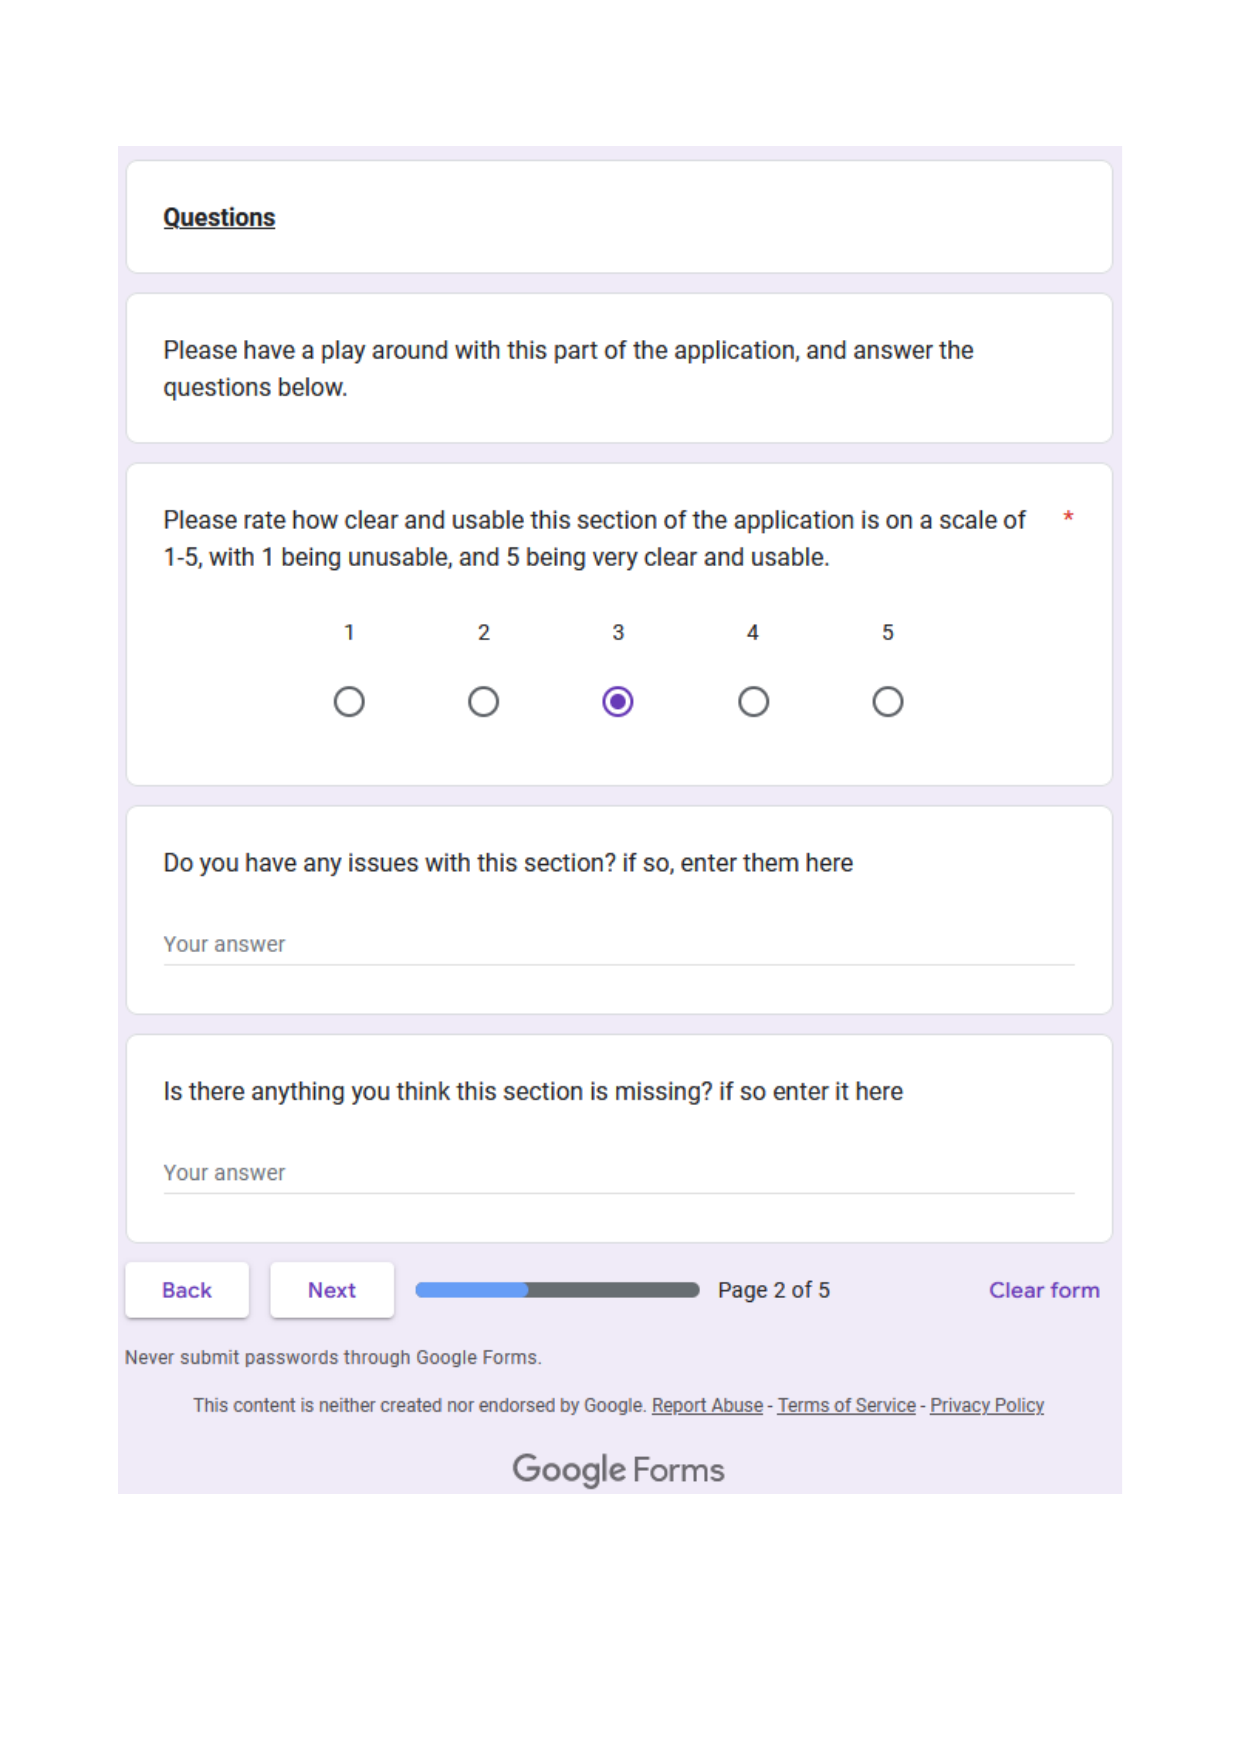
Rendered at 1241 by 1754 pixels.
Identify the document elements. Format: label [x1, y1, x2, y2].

picture [118, 146, 1123, 1494]
